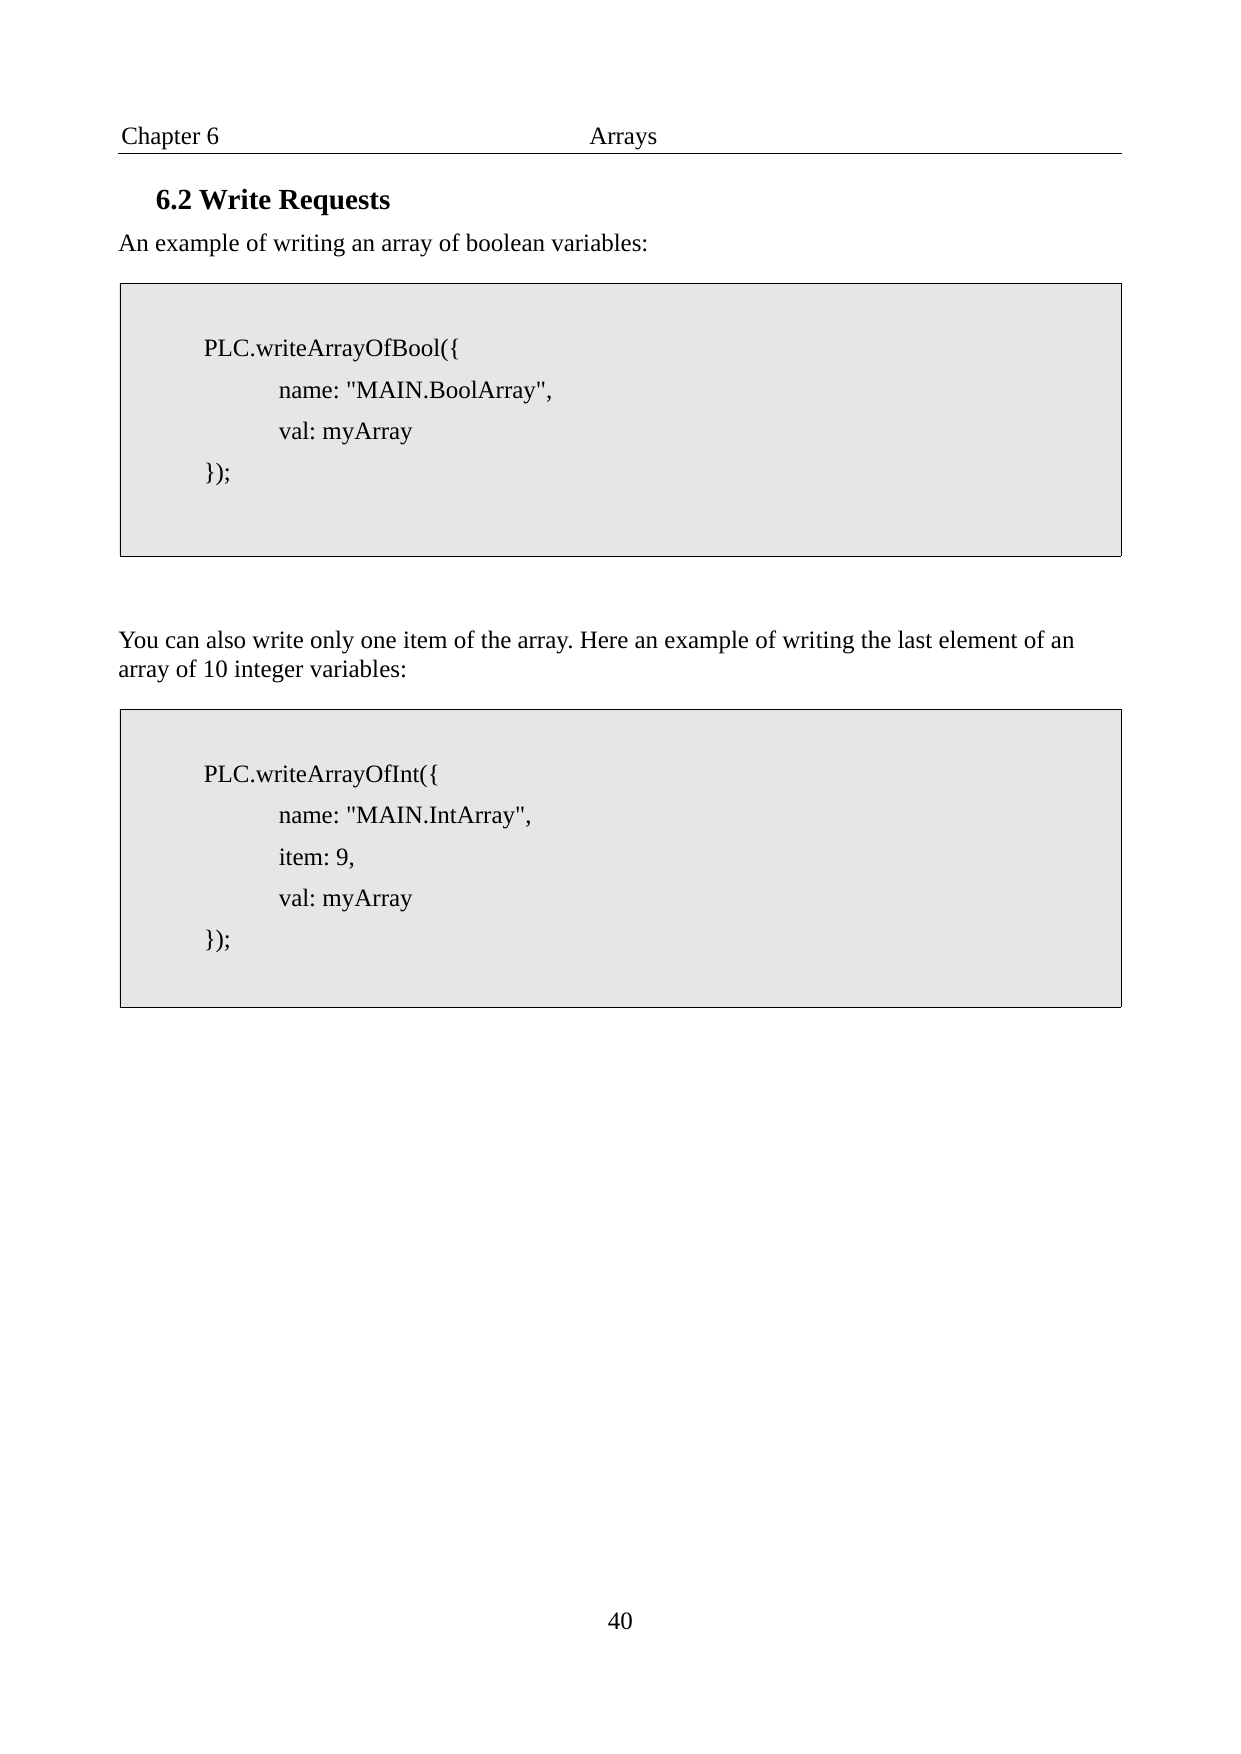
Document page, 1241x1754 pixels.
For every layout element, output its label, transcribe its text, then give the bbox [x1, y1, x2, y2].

text }); [128, 924, 1112, 953]
subtitle 6.2 Write Requests [156, 182, 1122, 216]
text PLC.writeArrayOfInt({ [128, 759, 1112, 788]
text val: myArray [128, 416, 1112, 445]
text PLC.writeArrayOfBool({ [128, 333, 1112, 362]
text }); [128, 457, 1112, 486]
text val: myArray [128, 883, 1112, 912]
text name: "MAIN.IntArray", [128, 800, 1112, 829]
text name: "MAIN.BoolArray", [128, 375, 1112, 403]
text You can also write only one item of the array. Here an example of writing the last element of an array of 10 integer variables: [118, 625, 1122, 683]
text An example of writing an array of boolean variables: [118, 228, 1122, 257]
text item: 9, [128, 842, 1112, 870]
